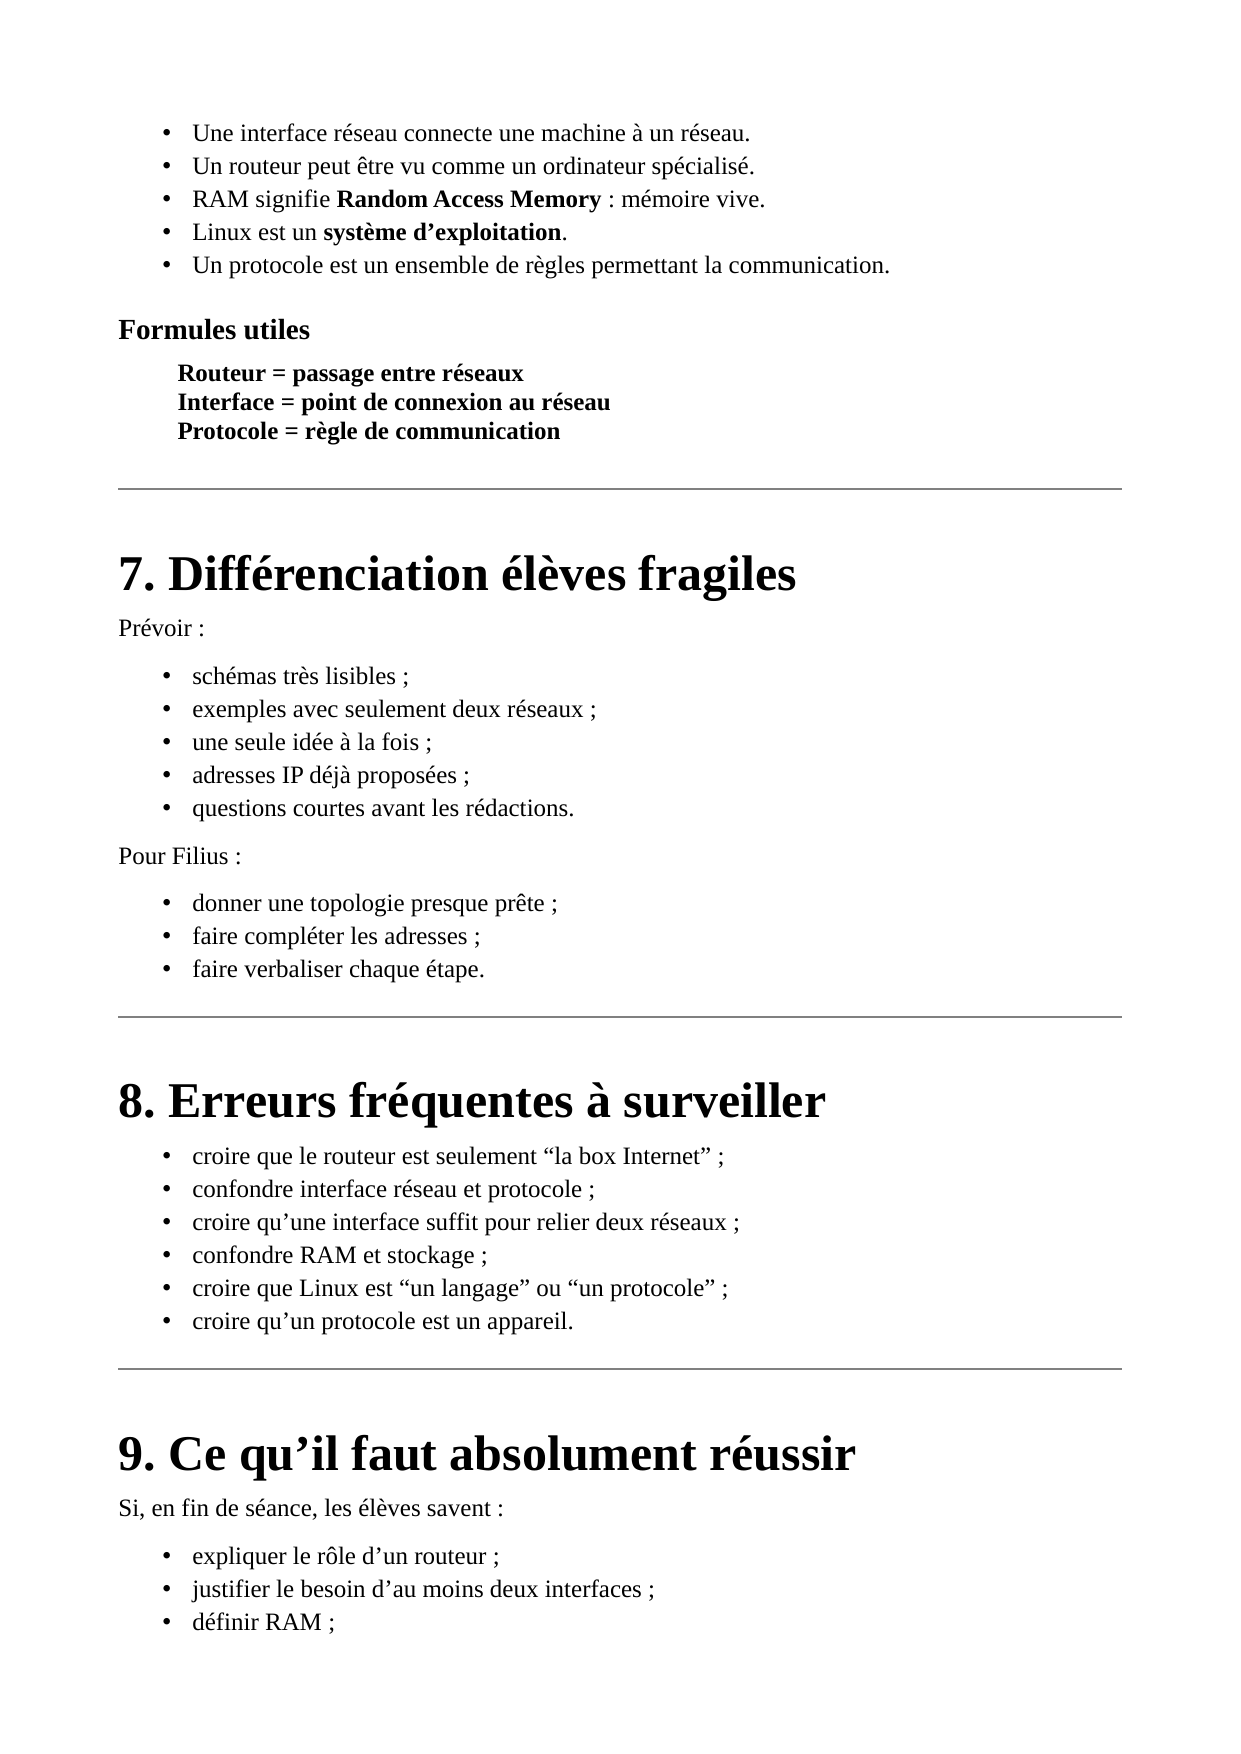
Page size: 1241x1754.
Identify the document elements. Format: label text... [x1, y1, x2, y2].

text Pour Filius : [118, 841, 1122, 869]
list exemples avec seulement deux réseaux ; [162, 694, 1122, 723]
list confondre interface réseau et protocole ; [162, 1174, 1122, 1203]
subtitle Formules utiles [118, 312, 1122, 346]
list définir RAM ; [162, 1607, 1122, 1636]
subtitle 8. Erreurs fréquentes à surveiller [118, 1071, 1122, 1129]
list expliquer le rôle d’un routeur ; [162, 1541, 1122, 1569]
list croire que le routeur est seulement “la box Internet” ; [162, 1141, 1122, 1170]
list schémas très lisibles ; [162, 661, 1122, 690]
list croire que Linux est “un langage” ou “un protocole” ; [162, 1273, 1122, 1302]
subtitle 7. Différenciation élèves fragiles [118, 543, 1122, 601]
list faire compléter les adresses ; [162, 921, 1122, 950]
list RAM signifie Random Access Memory : mémoire vive. [162, 184, 1122, 213]
list Linux est un système d’exploitation. [162, 217, 1122, 246]
list faire verbaliser chaque étape. [162, 954, 1122, 983]
list confondre RAM et stockage ; [162, 1240, 1122, 1269]
subtitle 9. Ce qu’il faut absolument réussir [118, 1423, 1122, 1481]
list Un protocole est un ensemble de règles permettant la communication. [162, 250, 1122, 279]
list donner une topologie presque prête ; [162, 888, 1122, 917]
list questions courtes avant les rédactions. [162, 793, 1122, 822]
text Routeur = passage entre réseaux Interface = point de connexion au réseau Protocole = règle de communication [177, 358, 1063, 445]
list Un routeur peut être vu comme un ordinateur spécialisé. [162, 151, 1122, 180]
list une seule idée à la fois ; [162, 727, 1122, 756]
text Prévoir : [118, 613, 1122, 642]
text Si, en fin de séance, les élèves savent : [118, 1493, 1122, 1522]
list Une interface réseau connecte une machine à un réseau. [162, 118, 1122, 147]
list croire qu’un protocole est un appareil. [162, 1306, 1122, 1335]
list adresses IP déjà proposées ; [162, 760, 1122, 789]
list croire qu’une interface suffit pour relier deux réseaux ; [162, 1207, 1122, 1236]
list justifier le besoin d’au moins deux interfaces ; [162, 1574, 1122, 1603]
